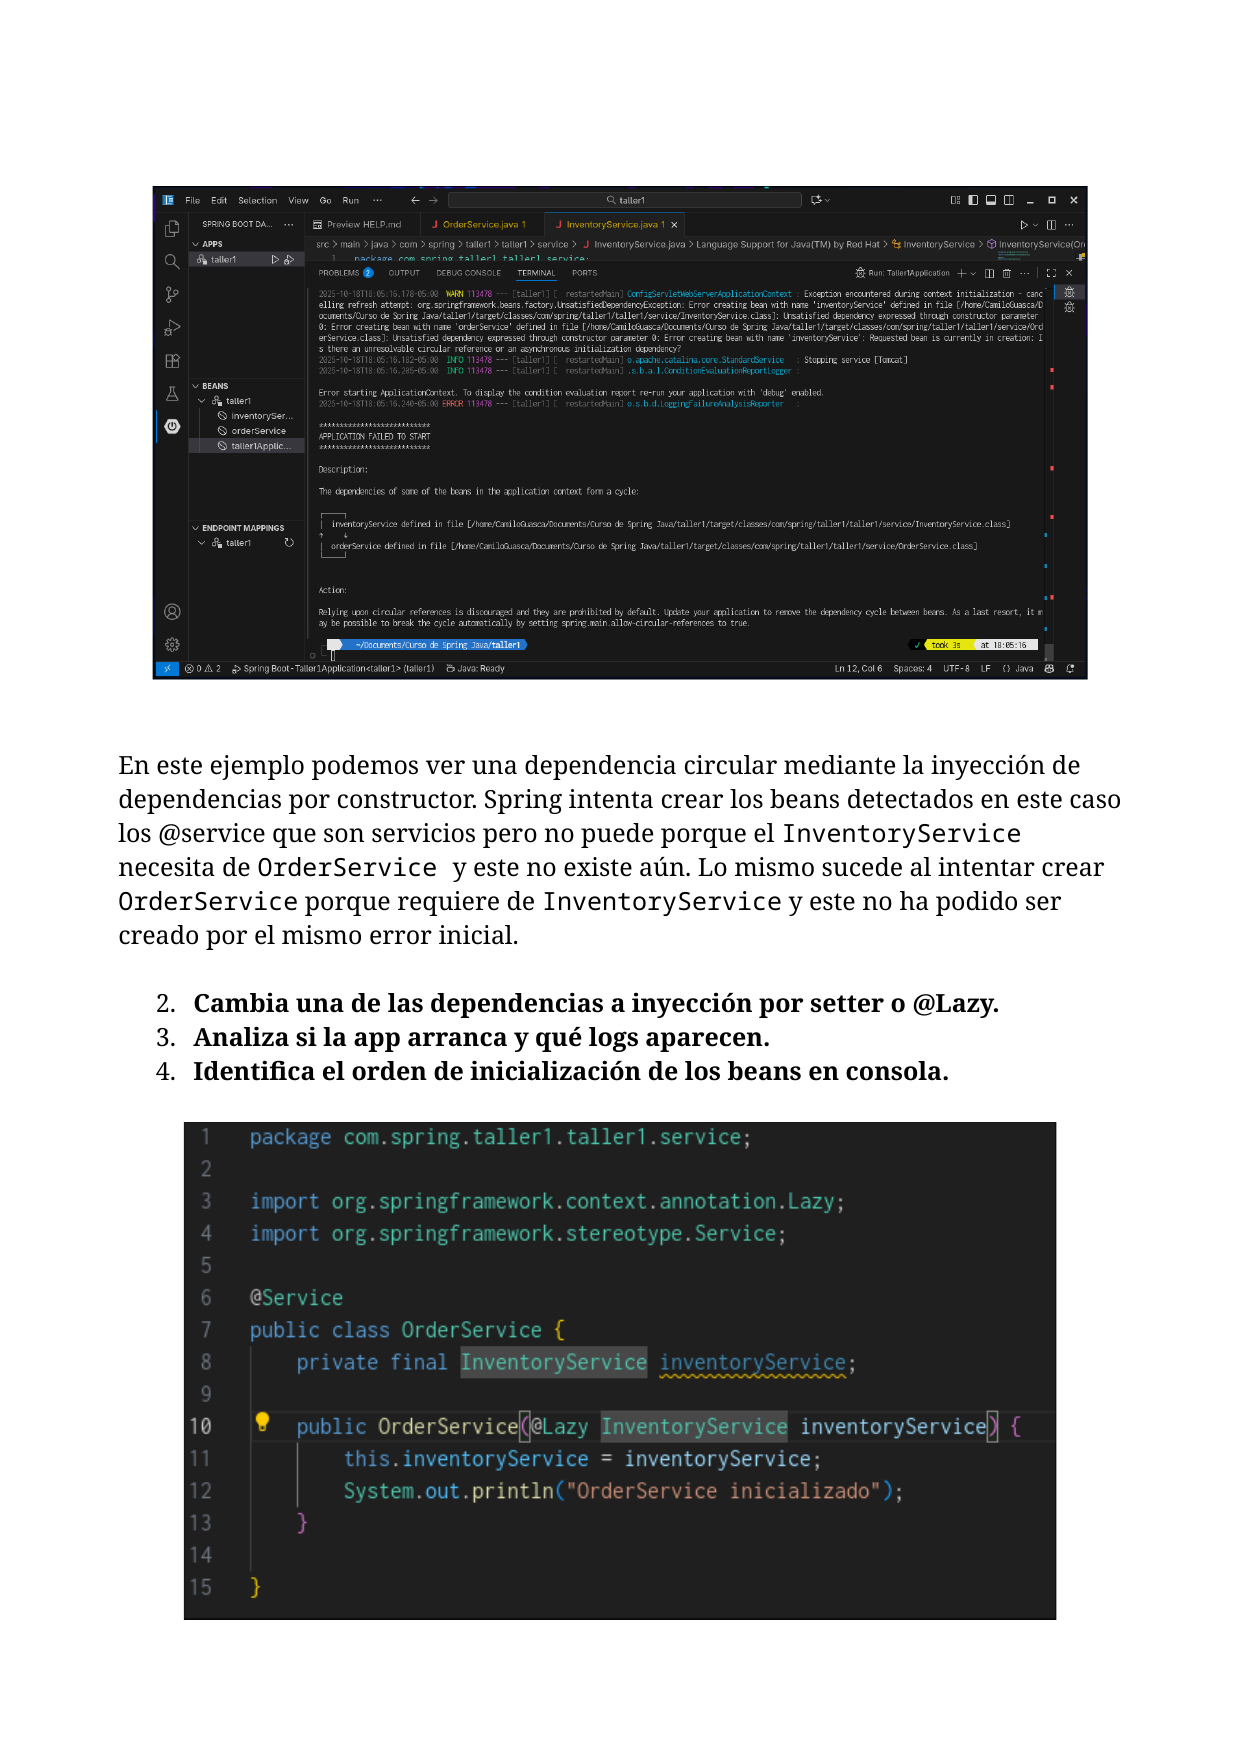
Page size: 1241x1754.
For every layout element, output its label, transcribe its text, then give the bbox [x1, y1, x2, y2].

picture [183, 1122, 1057, 1620]
text En este ejemplo podemos ver una dependencia circular mediante la inyección de dependencias por constructor. Spring intenta crear los beans detectados en este caso los @service que son servicios pero no puede porque el InventoryService necesita de OrderService y este no existe aún. Lo mismo sucede al intentar crear OrderService porque requiere de InventoryService y este no ha podido ser creado por el mismo error inicial. [118, 747, 1122, 952]
picture [152, 186, 1088, 680]
list Cambia una de las dependencias a inyección por setter o @Lazy. [156, 986, 1122, 1020]
list Identifica el orden de inicialización de los beans en consola. [156, 1054, 1122, 1088]
list Analiza si la app arranca y qué logs aparecen. [156, 1020, 1122, 1054]
